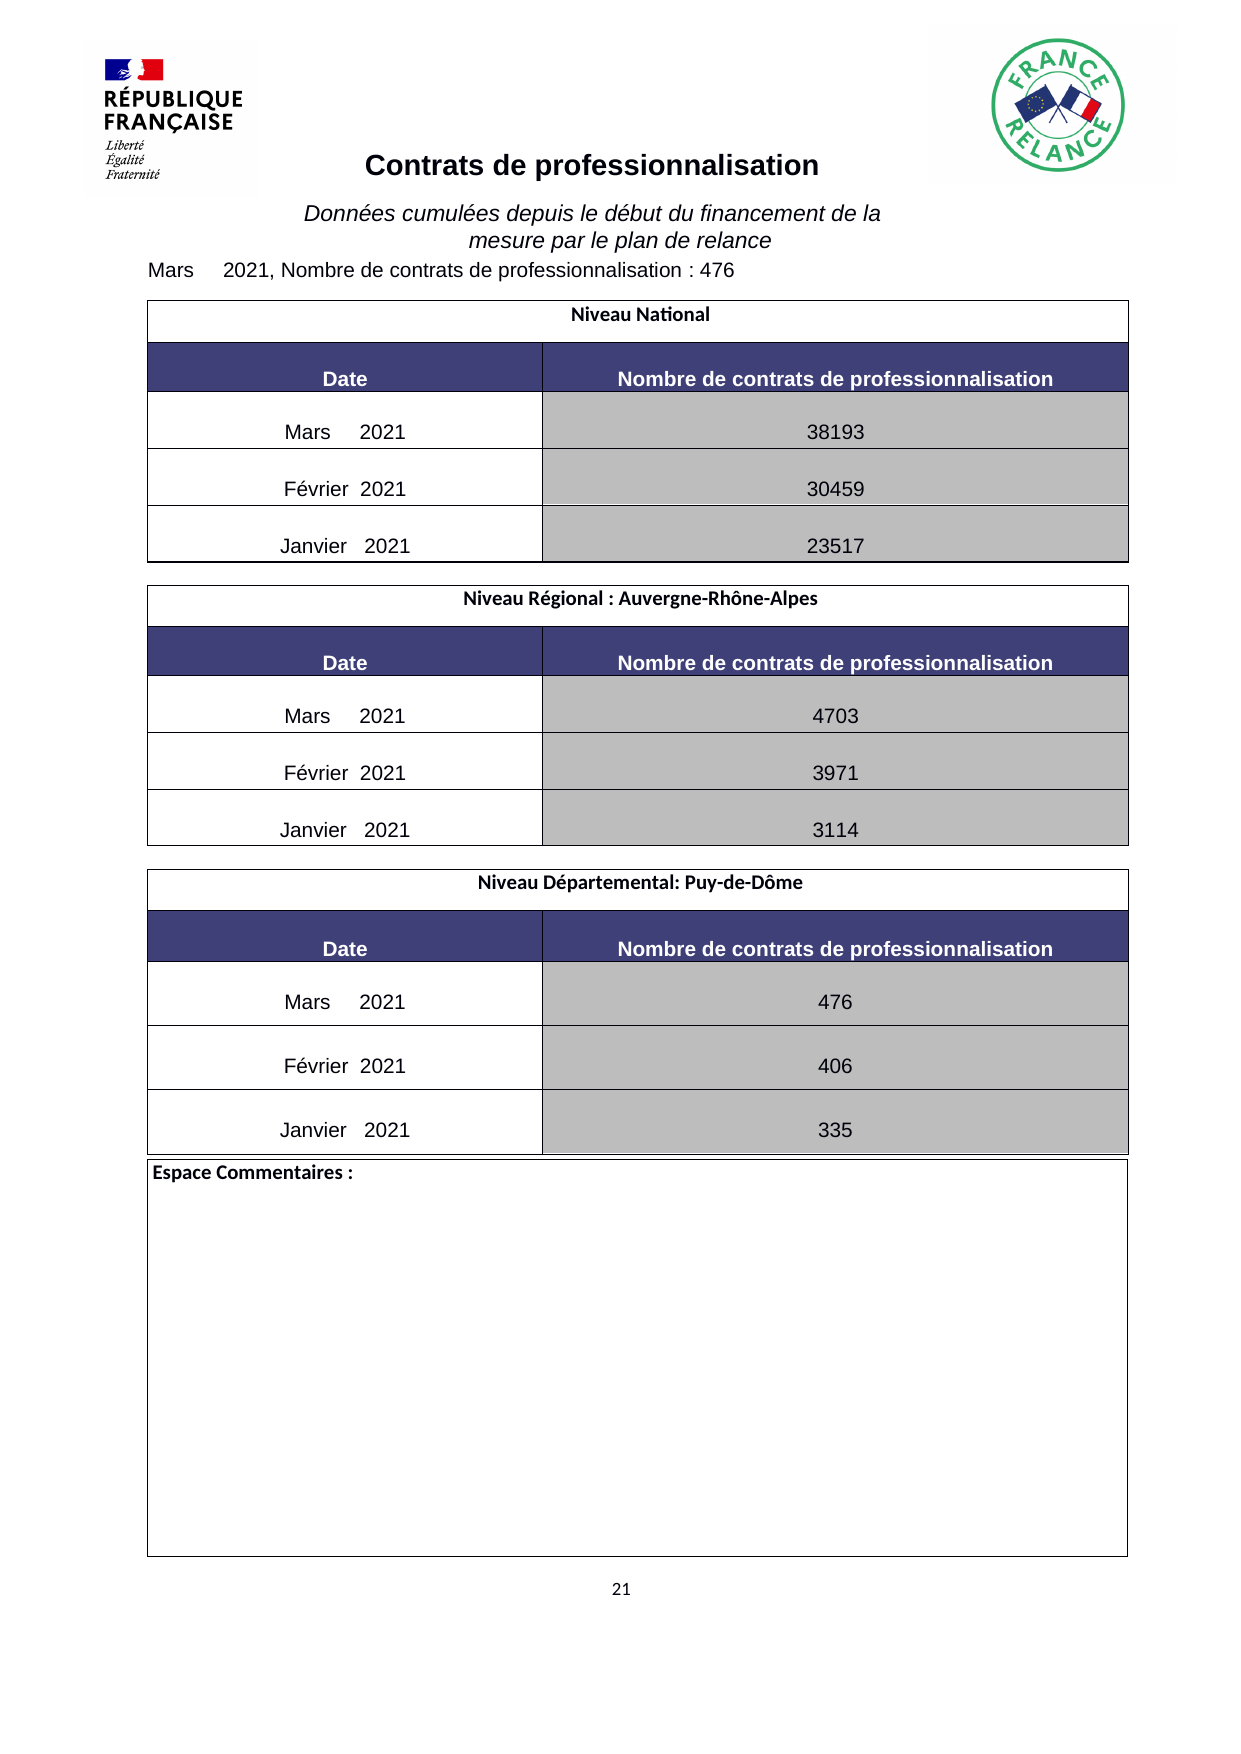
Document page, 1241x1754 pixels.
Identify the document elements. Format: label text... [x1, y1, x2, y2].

table_cell 38193 [543, 392, 1128, 448]
table_cell Nombre de contrats de professionnalisation [543, 343, 1128, 391]
table_cell Nombre de contrats de professionnalisation [543, 911, 1128, 961]
table_cell Mars 2021 [148, 962, 542, 1025]
table_cell Nombre de contrats de professionnalisation [543, 627, 1128, 675]
table_cell 335 [543, 1090, 1128, 1153]
text 21 [0, 1577, 1238, 1600]
table_header Niveau Départemental: Puy-de-Dôme [148, 870, 1128, 910]
table_cell Mars 2021 [148, 392, 542, 448]
table_cell 3114 [543, 790, 1128, 845]
text Espace Commentaires : [148, 1160, 1127, 1184]
text Données cumulées depuis le début du financement de la mesure par le plan de relance [148, 200, 1093, 253]
table_cell 4703 [543, 676, 1128, 732]
table_header Niveau Régional : Auvergne-Rhône-Alpes [148, 586, 1128, 626]
table_cell Février 2021 [148, 1026, 542, 1089]
table_cell Février 2021 [148, 449, 542, 504]
table_cell Janvier 2021 [148, 506, 542, 561]
table_cell 476 [543, 962, 1128, 1025]
picture [926, 17, 1189, 185]
table_cell Mars 2021 [148, 676, 542, 732]
table_cell Date [148, 627, 542, 675]
table_cell Février 2021 [148, 733, 542, 789]
table_cell 23517 [543, 506, 1128, 561]
table_cell 3971 [543, 733, 1128, 789]
table_cell 406 [543, 1026, 1128, 1089]
picture [84, 39, 263, 200]
text Mars 2021, Nombre de contrats de professionnalisation : 476 [148, 258, 1093, 282]
table_cell Janvier 2021 [148, 1090, 542, 1153]
table_cell Date [148, 343, 542, 391]
table_header Niveau National [148, 301, 1128, 342]
text Contrats de professionnalisation [263, 148, 926, 181]
table_cell Date [148, 911, 542, 961]
table_cell 30459 [543, 449, 1128, 504]
table_cell Janvier 2021 [148, 790, 542, 845]
